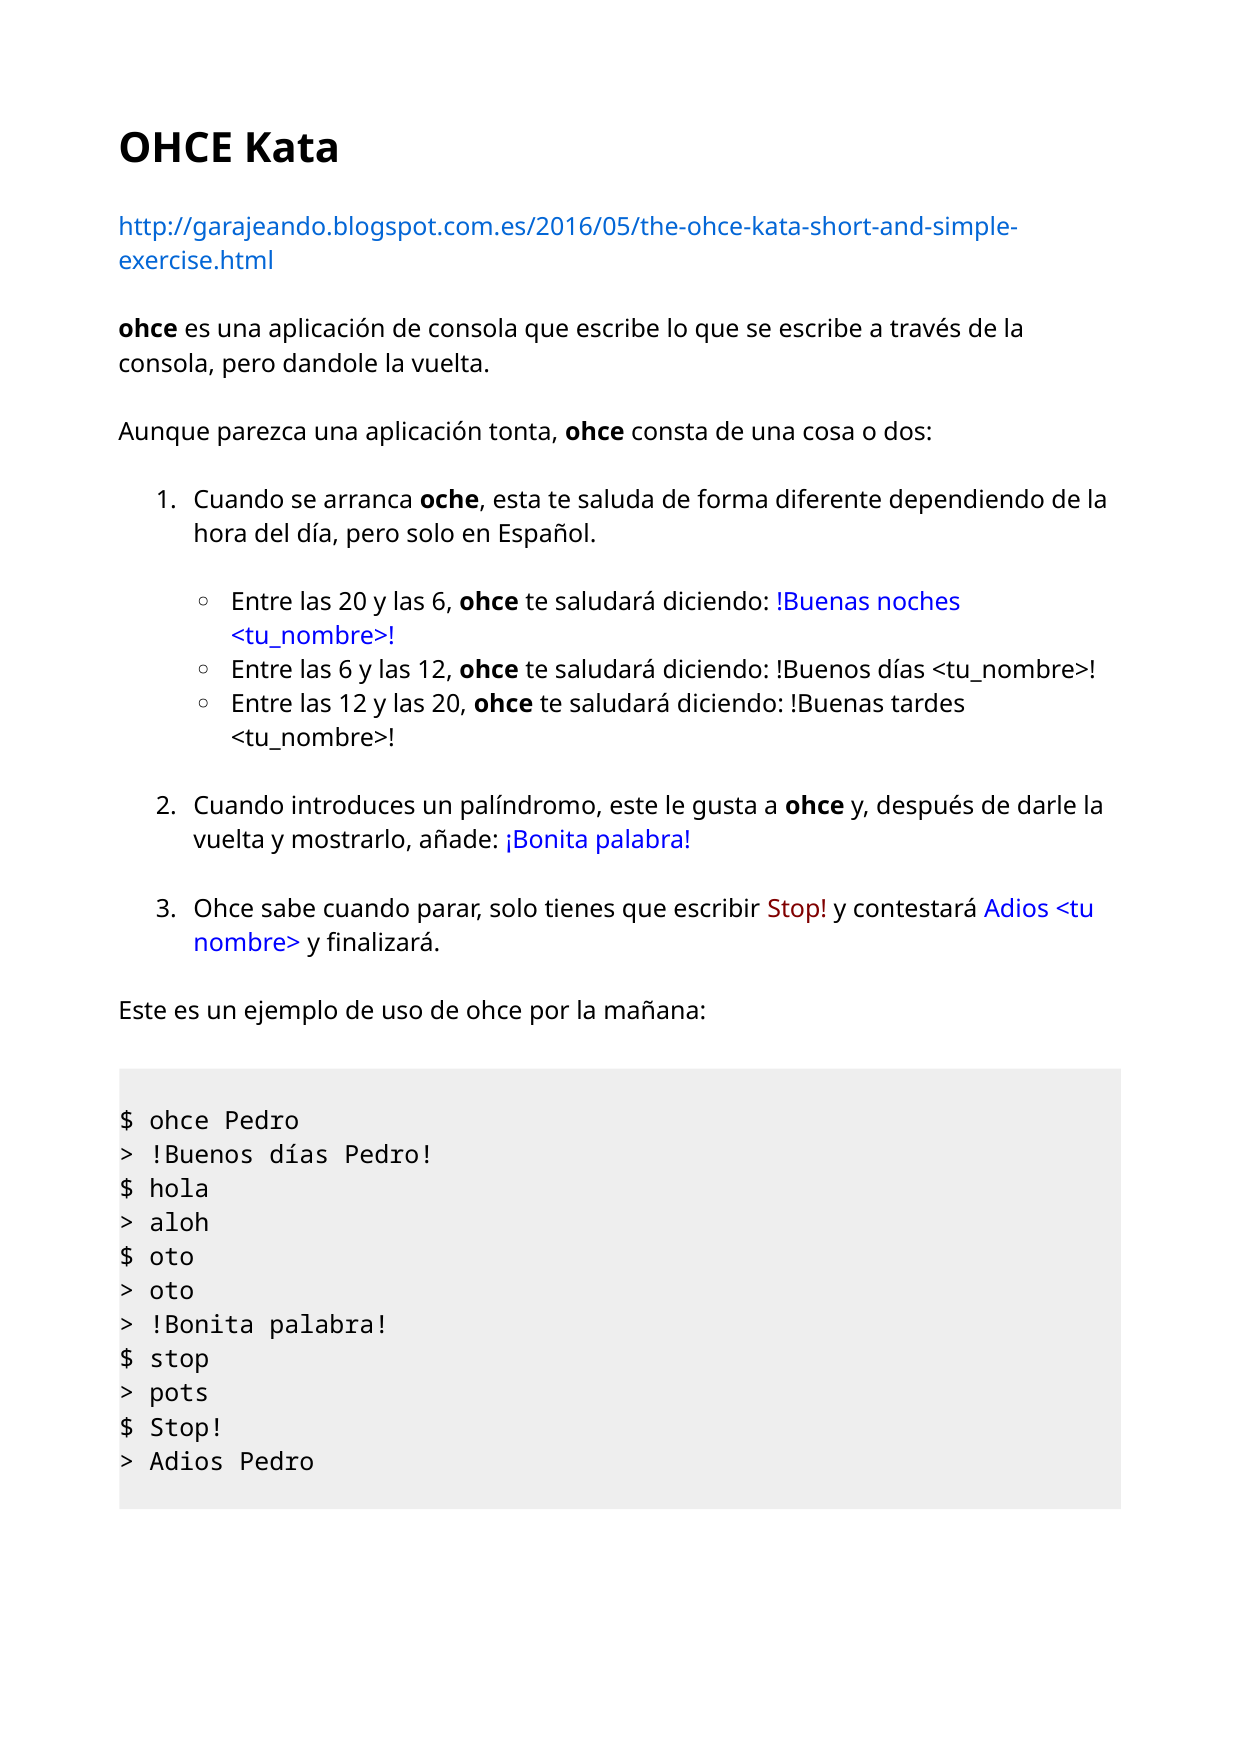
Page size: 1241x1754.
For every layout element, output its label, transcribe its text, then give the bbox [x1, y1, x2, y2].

text OHCE Kata [118, 118, 1122, 175]
list Entre las 20 y las 6, ohce te saludará diciendo: !Buenas noches <tu_nombre>! [193, 584, 1122, 652]
text Este es un ejemplo de uso de ohce por la mañana: [118, 992, 1122, 1026]
list Entre las 6 y las 12, ohce te saludará diciendo: !Buenos días <tu_nombre>! [193, 652, 1122, 686]
list Cuando se arranca oche, esta te saluda de forma diferente dependiendo de la hora del día, pero solo en Español. [156, 481, 1122, 584]
list Ohce sabe cuando parar, solo tienes que escribir Stop! y contestará Adios <tu nombre> y finalizará. [156, 890, 1122, 958]
text http://garajeando.blogspot.com.es/2016/05/the-ohce-kata-short-and-simple-exercise.html [118, 209, 1122, 277]
text Aunque parezca una aplicación tonta, ohce consta de una cosa o dos: [118, 413, 1122, 447]
list Entre las 12 y las 20, ohce te saludará diciendo: !Buenas tardes <tu_nombre>! [193, 686, 1122, 788]
list Cuando introduces un palíndromo, este le gusta a ohce y, después de darle la vuelta y mostrarlo, añade: ¡Bonita palabra! [156, 788, 1122, 890]
text ohce es una aplicación de consola que escribe lo que se escribe a través de la consola, pero dandole la vuelta. [118, 311, 1122, 379]
